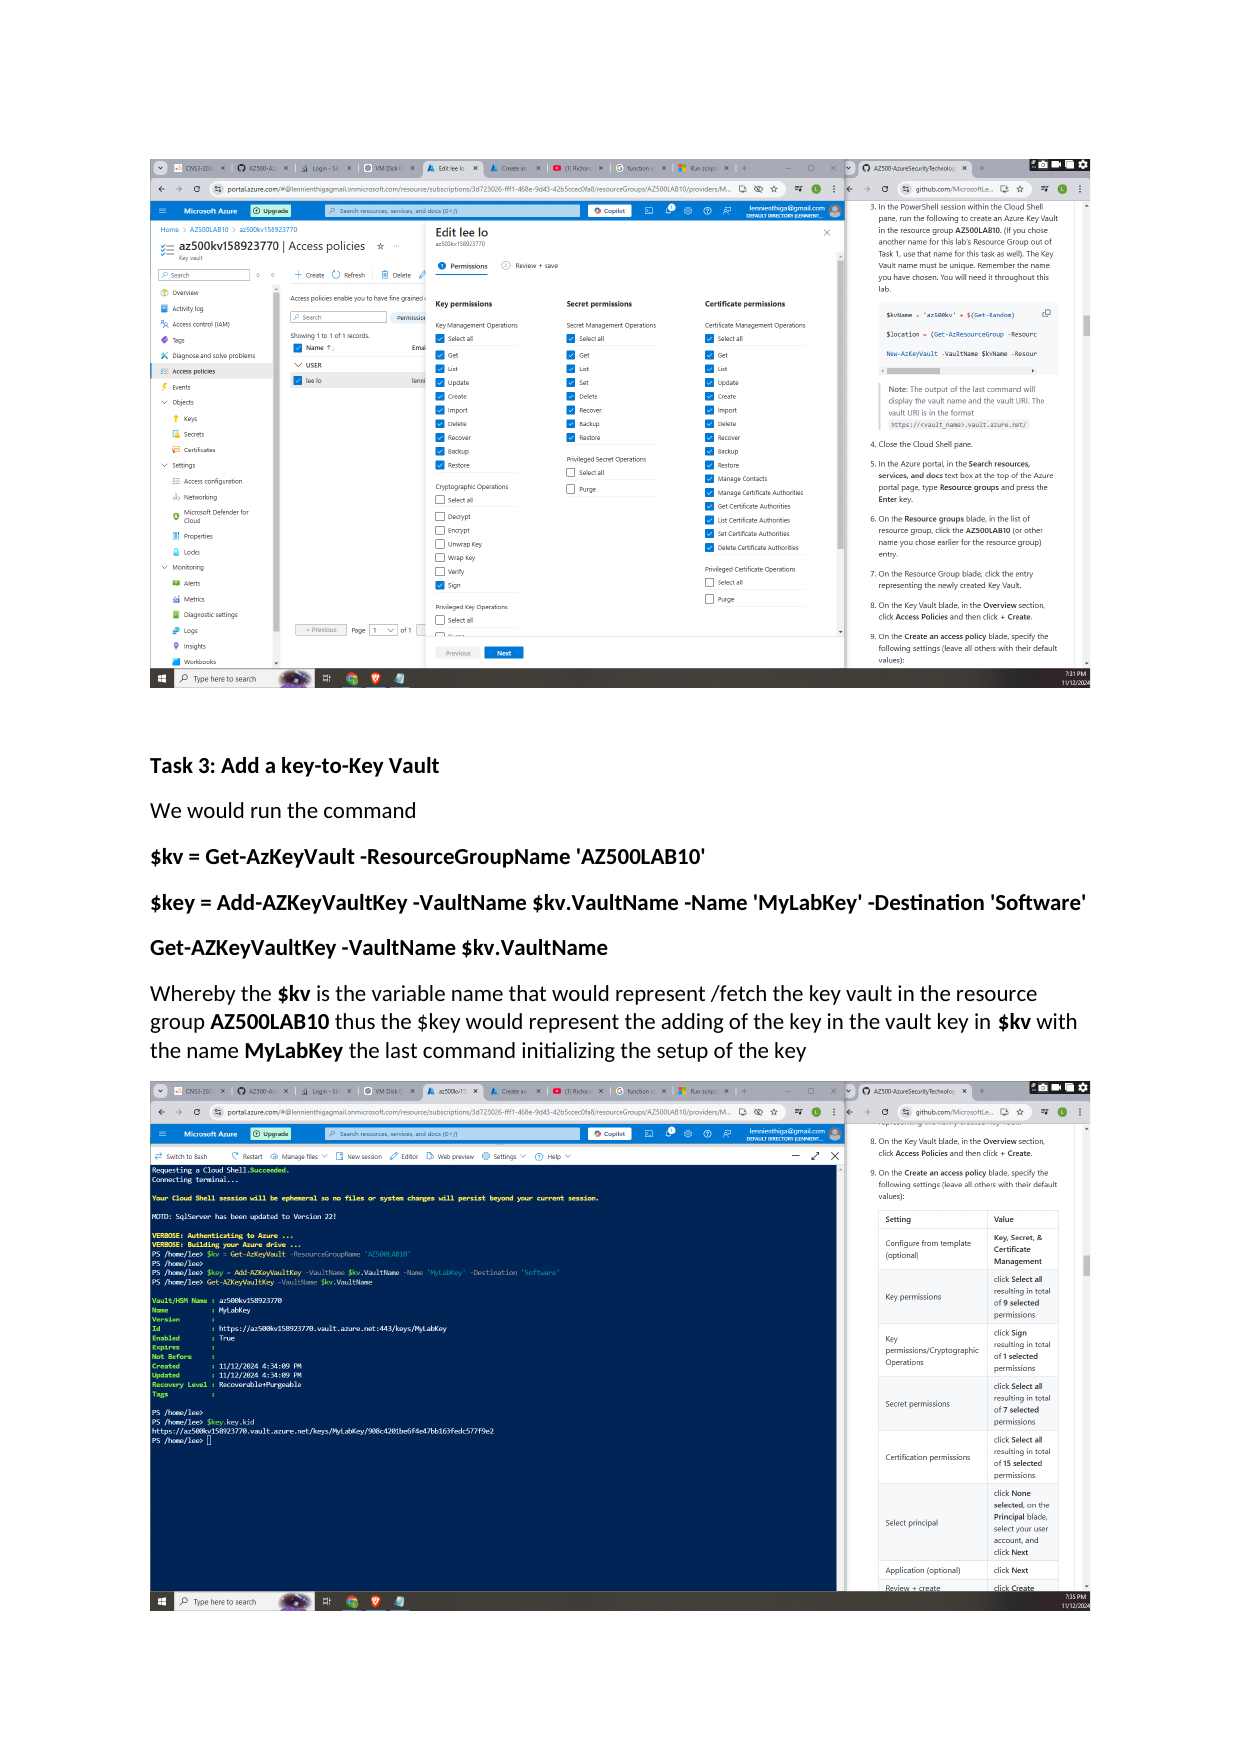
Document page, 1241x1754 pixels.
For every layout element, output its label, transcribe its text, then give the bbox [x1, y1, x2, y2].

text Get-AZKeyVaultKey -VaultName $kv.VaultName [150, 933, 1090, 961]
text $kv = Get-AzKeyVault -ResourceGroupName 'AZ500LAB10' [150, 842, 1090, 870]
text $key = Add-AZKeyVaultKey -VaultName $kv.VaultName -Name 'MyLabKey' -Destination 'Software' [150, 888, 1090, 916]
text We would run the command [150, 797, 1090, 824]
text Task 3: Add a key-to-Key Vault [150, 751, 1090, 779]
text Whereby the $kv is the variable name that would represent /fetch the key vault in the resource group AZ500LAB10 thus the $key would represent the adding of the key in the vault key in $kv with the name MyLabKey the last command initializing the setup of the key [150, 979, 1090, 1064]
